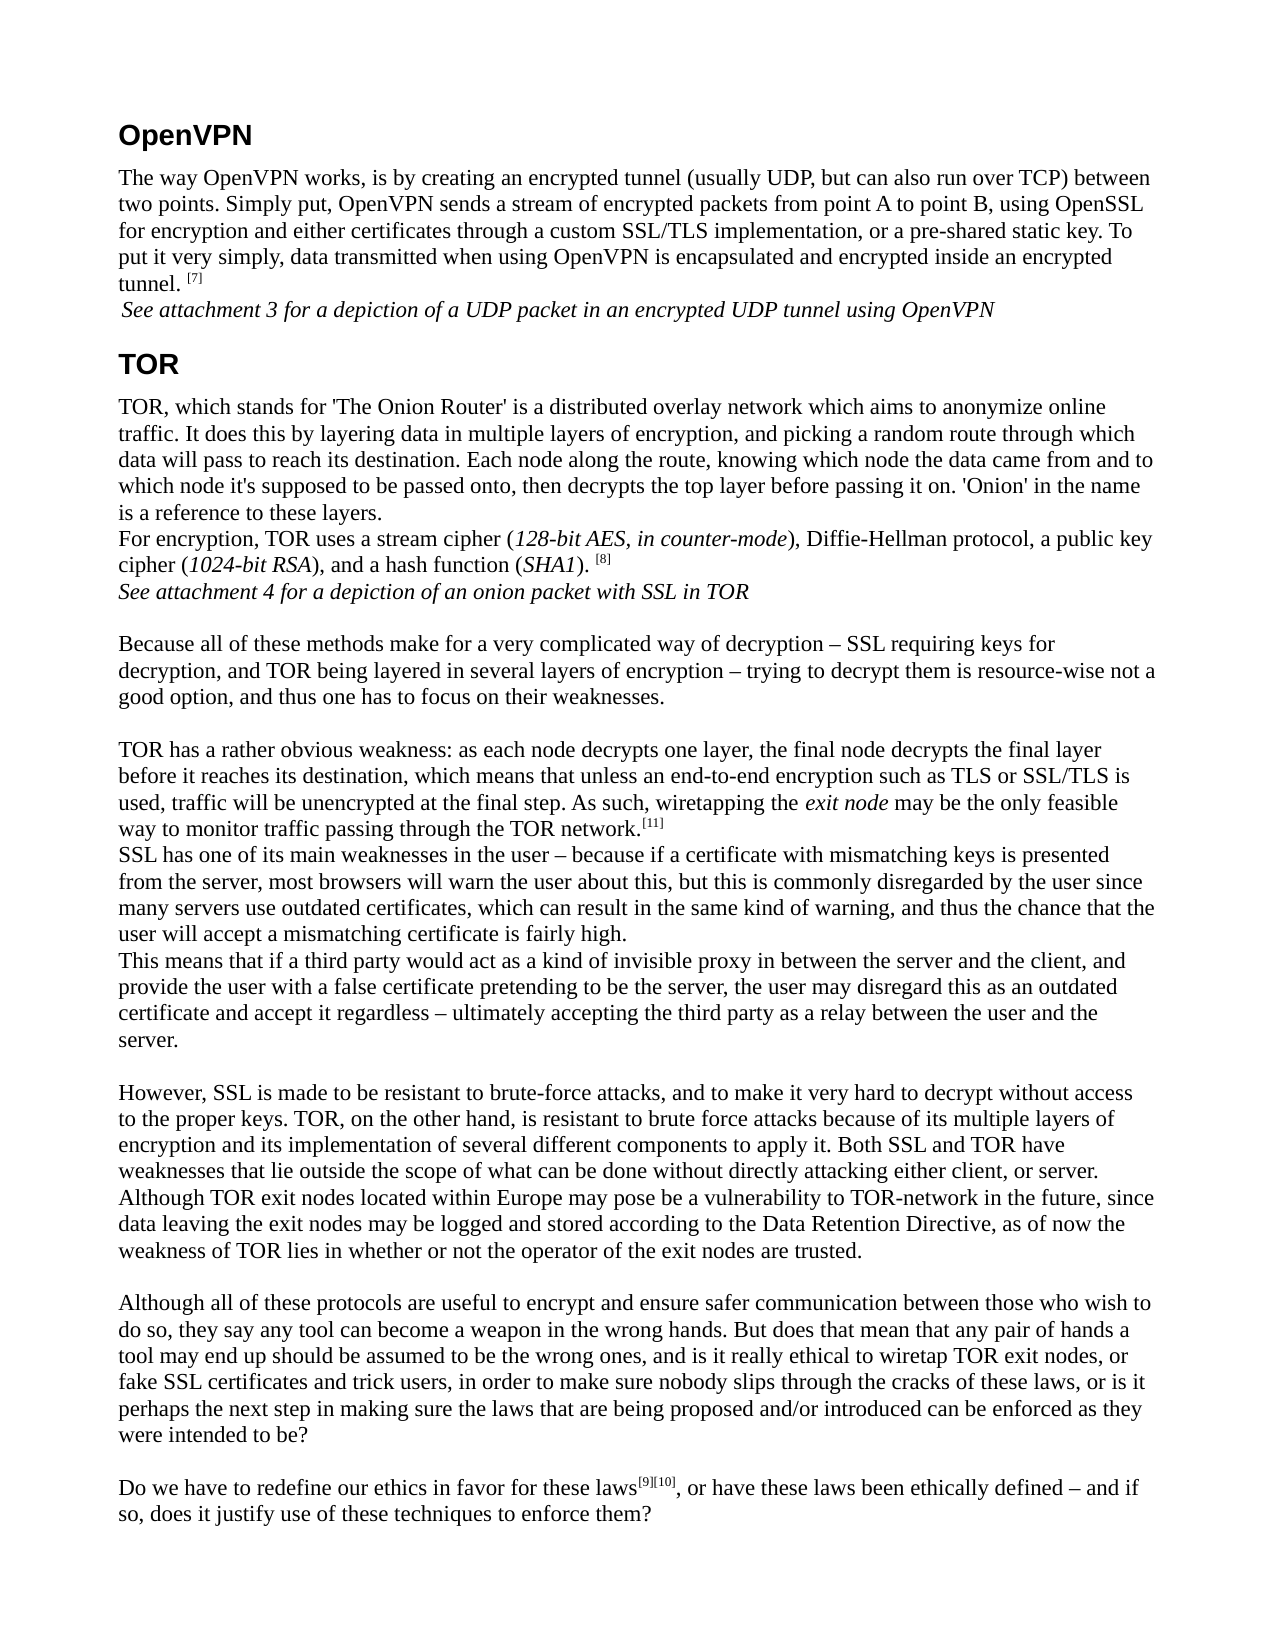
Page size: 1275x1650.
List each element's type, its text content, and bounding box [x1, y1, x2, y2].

text SSL has one of its main weaknesses in the user – because if a certificate with mismatching keys is presented from the server, most browsers will warn the user about this, but this is commonly disregarded by the user since many servers use outdated certificates, which can result in the same kind of warning, and thus the chance that the user will accept a mismatching certificate is fairly high. [118, 841, 1157, 947]
text See attachment 3 for a depiction of a UDP packet in an encrypted UDP tunnel using OpenVPN [118, 296, 1157, 322]
text See attachment 4 for a depiction of an onion packet with SSL in TOR [118, 578, 1157, 604]
text Do we have to redefine our ethics in favor for these laws[9][10], or have these laws been ethically defined – and if so, does it justify use of these techniques to enforce them? [118, 1474, 1157, 1527]
text This means that if a third party would act as a kind of invisible proxy in between the server and the client, and provide the user with a false certificate pretending to be the server, the user may disregard this as an outdated certificate and accept it regardless – ultimately accepting the third party as a relay between the user and the server. [118, 947, 1157, 1052]
text Because all of these methods make for a very complicated way of decryption – SSL requiring keys for decryption, and TOR being layered in several layers of encryption – trying to decrypt them is resource-wise not a good option, and thus one has to focus on their weaknesses. [118, 631, 1157, 709]
text For encryption, TOR uses a stream cipher (128-bit AES, in counter-mode), Diffie-Hellman protocol, a public key cipher (1024-bit RSA), and a hash function (SHA1). [8] [118, 525, 1157, 578]
subtitle TOR [118, 347, 1157, 381]
subtitle OpenVPN [118, 118, 1157, 152]
text Although TOR exit nodes located within Europe may pose be a vulnerability to TOR-network in the future, since data leaving the exit nodes may be logged and stored according to the Data Retention Directive, as of now the weakness of TOR lies in whether or not the operator of the exit nodes are trusted. [118, 1184, 1157, 1263]
text However, SSL is made to be resistant to brute-force attacks, and to make it very hard to decrypt without access to the proper keys. TOR, on the other hand, is resistant to brute force attacks because of its multiple layers of encryption and its implementation of several different components to apply it. Both SSL and TOR have weaknesses that lie outside the scope of what can be done without directly attacking either client, or server. [118, 1078, 1157, 1184]
text TOR has a rather obvious weakness: as each node decrypts one layer, the final node decrypts the final layer before it reaches its destination, which means that unless an end-to-end encryption such as TLS or SSL/TLS is used, traffic will be unencrypted at the final step. As such, wiretapping the exit node may be the only feasible way to monitor traffic passing through the TOR network.[11] [118, 736, 1157, 841]
text TOR, which stands for 'The Onion Router' is a distributed overlay network which aims to anonymize online traffic. It does this by layering data in multiple layers of encryption, and picking a random route through which data will pass to reach its destination. Each node along the route, knowing which node the data came from and to which node it's supposed to be passed onto, then decrypts the top layer before passing it on. 'Onion' in the name is a reference to these layers. [118, 393, 1157, 525]
text The way OpenVPN works, is by creating an encrypted tunnel (usually UDP, but can also run over TCP) between two points. Simply put, OpenVPN sends a stream of encrypted packets from point A to point B, using OpenSSL for encryption and either certificates through a custom SSL/TLS implementation, or a pre-shared static key. To put it very simply, data transmitted when using OpenVPN is encapsulated and encrypted inside an encrypted tunnel. [7] [118, 164, 1157, 296]
text Although all of these protocols are useful to encrypt and ensure safer communication between those who wish to do so, they say any tool can become a weapon in the wrong hands. But does that mean that any pair of hands a tool may end up should be assumed to be the wrong ones, and is it really ethical to wiretap TOR exit nodes, or fake SSL certificates and trick users, in order to make sure nobody slips through the cracks of these laws, or is it perhaps the next step in making sure the laws that are being proposed and/or introduced can be enforced as they were intended to be? [118, 1289, 1157, 1447]
